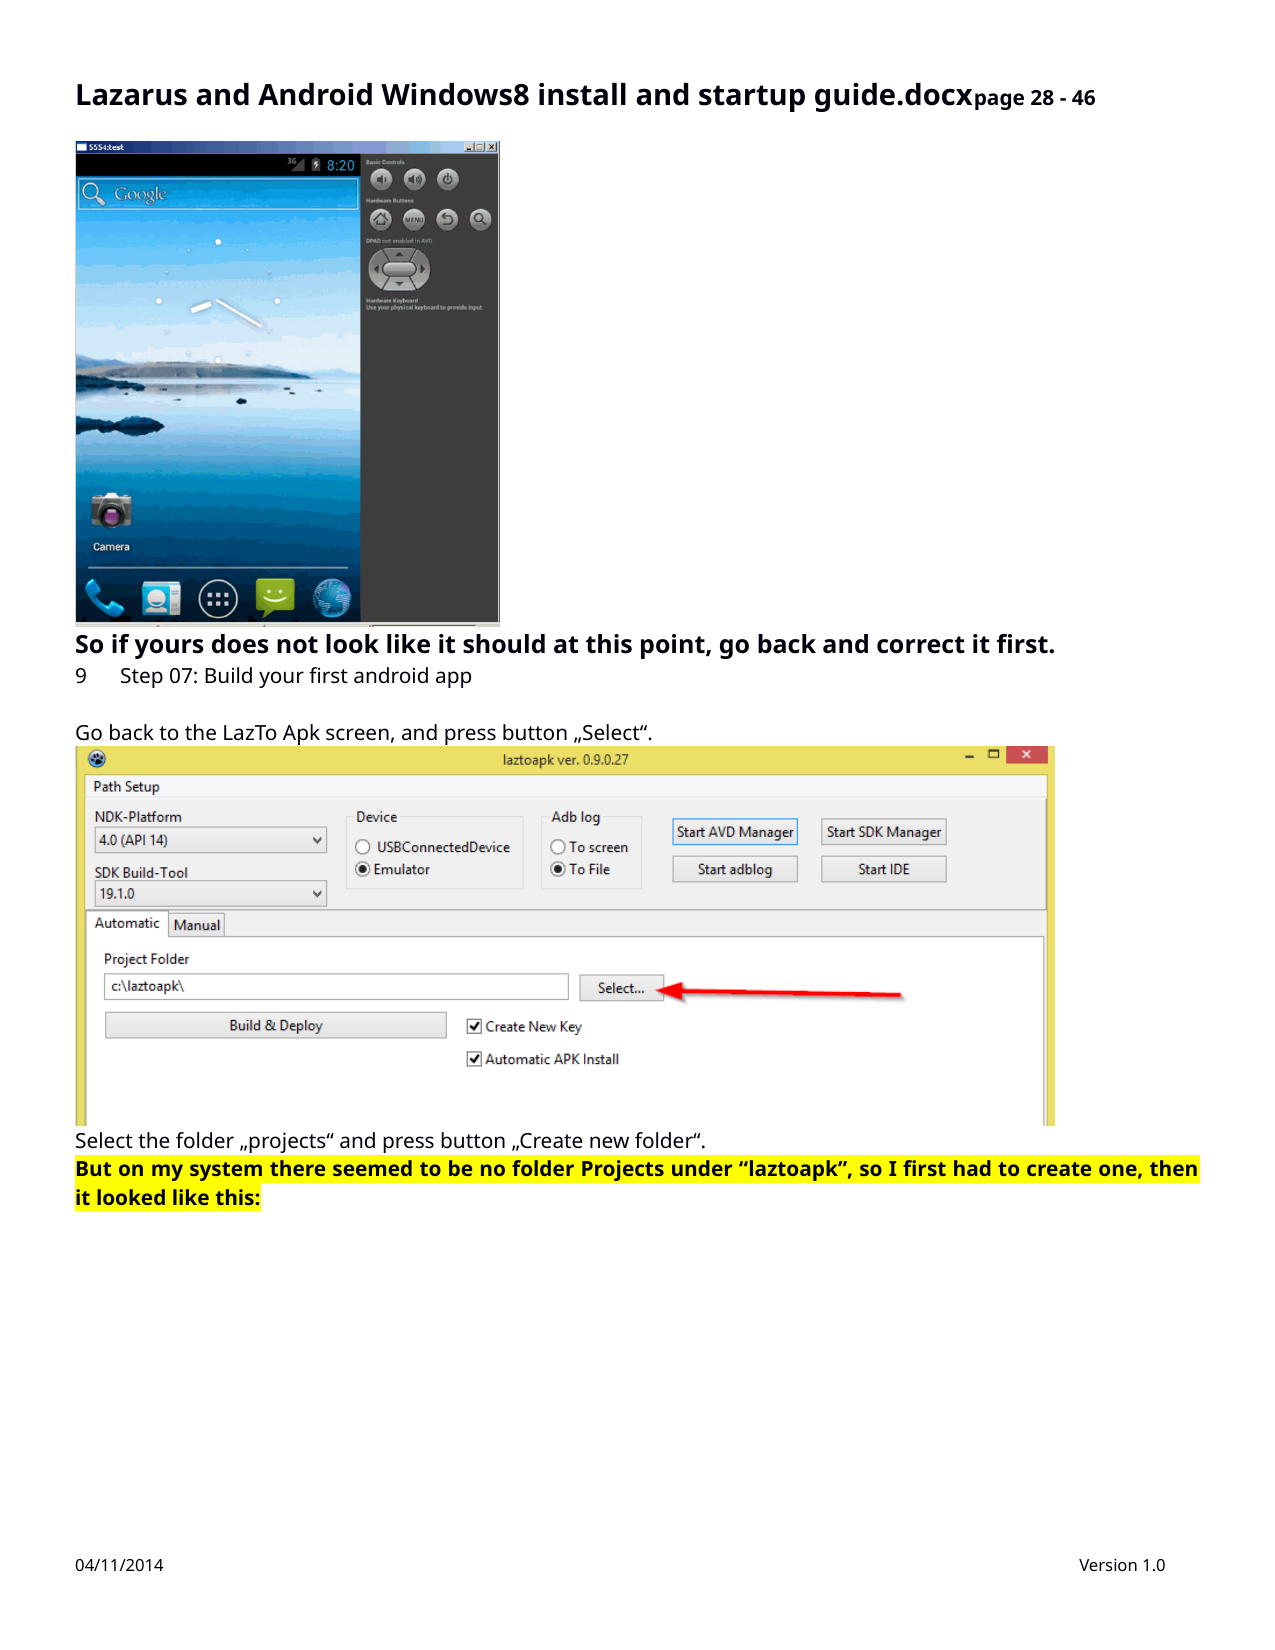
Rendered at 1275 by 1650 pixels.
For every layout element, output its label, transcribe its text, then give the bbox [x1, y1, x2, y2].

text So if yours does not look like it should at this point, go back and correct it first. [75, 627, 1200, 661]
text But on my system there seemed to be no folder Projects under “laztoapk”, so I first had to create one, then it looked like this: [75, 1154, 1200, 1211]
text Go back to the LazTo Apk screen, and press button „Select“. [75, 718, 1200, 746]
picture [75, 141, 501, 627]
text Select the folder „projects“ and press button „Create new folder“. [75, 1126, 1200, 1154]
subtitle Step 07: Build your first android app [75, 661, 1200, 689]
picture [75, 746, 1055, 1126]
